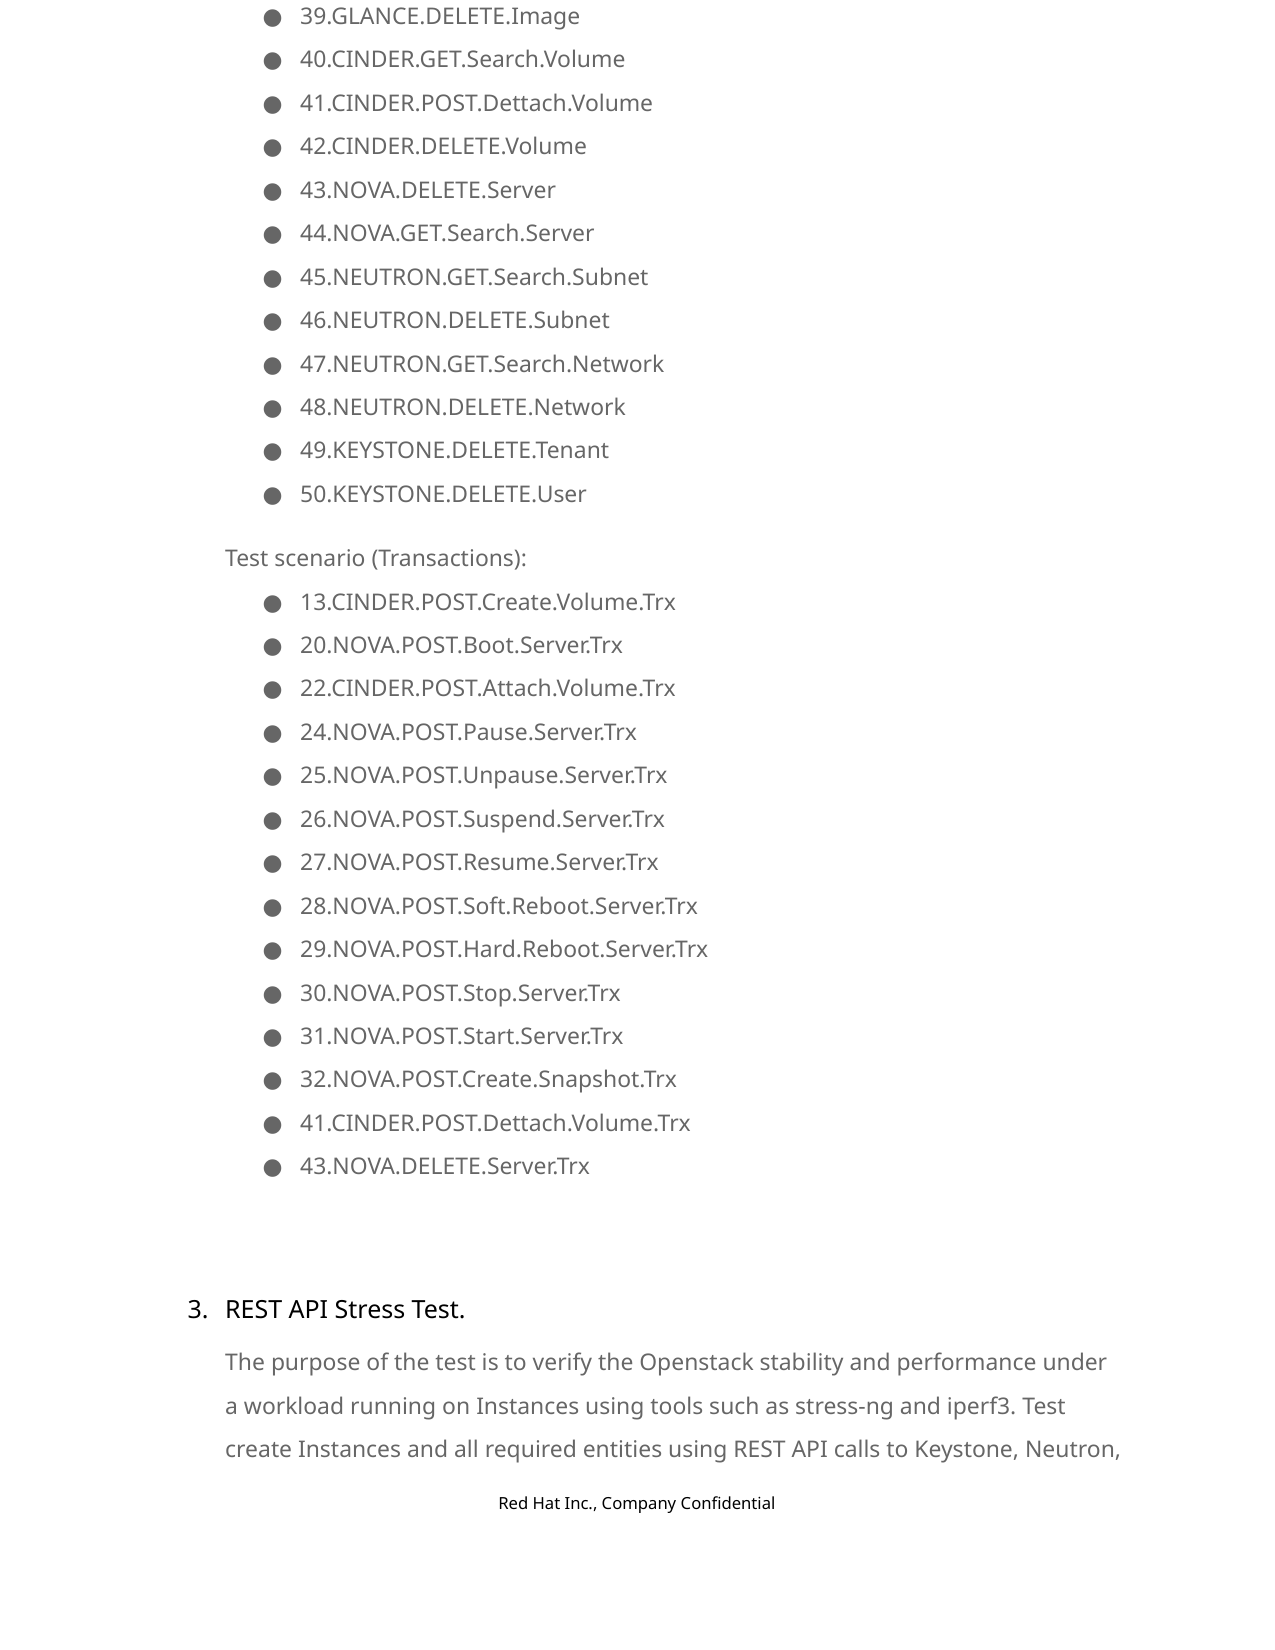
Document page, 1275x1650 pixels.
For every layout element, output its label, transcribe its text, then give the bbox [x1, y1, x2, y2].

list 48.NEUTRON.DELETE.Network [262, 391, 1125, 422]
list 22.CINDER.POST.Attach.Volume.Trx [262, 672, 1125, 704]
list 27.NOVA.POST.Resume.Server.Trx [262, 846, 1125, 877]
list 49.KEYSTONE.DELETE.Tenant [262, 434, 1125, 466]
list 31.NOVA.POST.Start.Server.Trx [262, 1020, 1125, 1051]
list 42.CINDER.DELETE.Volume [262, 130, 1125, 162]
list 20.NOVA.POST.Boot.Server.Trx [262, 629, 1125, 660]
list 41.CINDER.POST.Dettach.Volume [262, 87, 1125, 118]
list 45.NEUTRON.GET.Search.Subnet [262, 261, 1125, 292]
list 47.NEUTRON.GET.Search.Network [262, 347, 1125, 379]
list 44.NOVA.GET.Search.Server [262, 217, 1125, 248]
subtitle REST API Stress Test. [187, 1291, 1125, 1325]
list 43.NOVA.DELETE.Server [262, 174, 1125, 205]
list 29.NOVA.POST.Hard.Reboot.Server.Trx [262, 933, 1125, 964]
list 43.NOVA.DELETE.Server.Trx [262, 1150, 1125, 1181]
list 39.GLANCE.DELETE.Image [262, 0, 1125, 31]
list 40.CINDER.GET.Search.Volume [262, 43, 1125, 75]
list 50.KEYSTONE.DELETE.User [262, 478, 1125, 509]
text Test scenario (Transactions): [150, 542, 1125, 573]
list 28.NOVA.POST.Soft.Reboot.Server.Trx [262, 889, 1125, 921]
list 32.NOVA.POST.Create.Snapshot.Trx [262, 1063, 1125, 1094]
list 26.NOVA.POST.Suspend.Server.Trx [262, 803, 1125, 834]
list 30.NOVA.POST.Stop.Server.Trx [262, 976, 1125, 1008]
list 46.NEUTRON.DELETE.Subnet [262, 304, 1125, 335]
list 24.NOVA.POST.Pause.Server.Trx [262, 716, 1125, 747]
text The purpose of the test is to verify the Openstack stability and performance under a workload running on Instances using tools such as stress-ng and iperf3. Test create Instances and all required entities using REST API calls to Keystone, Neutron, [225, 1346, 1125, 1464]
list 41.CINDER.POST.Dettach.Volume.Trx [262, 1107, 1125, 1138]
list 25.NOVA.POST.Unpause.Server.Trx [262, 759, 1125, 791]
list 13.CINDER.POST.Create.Volume.Trx [262, 586, 1125, 617]
